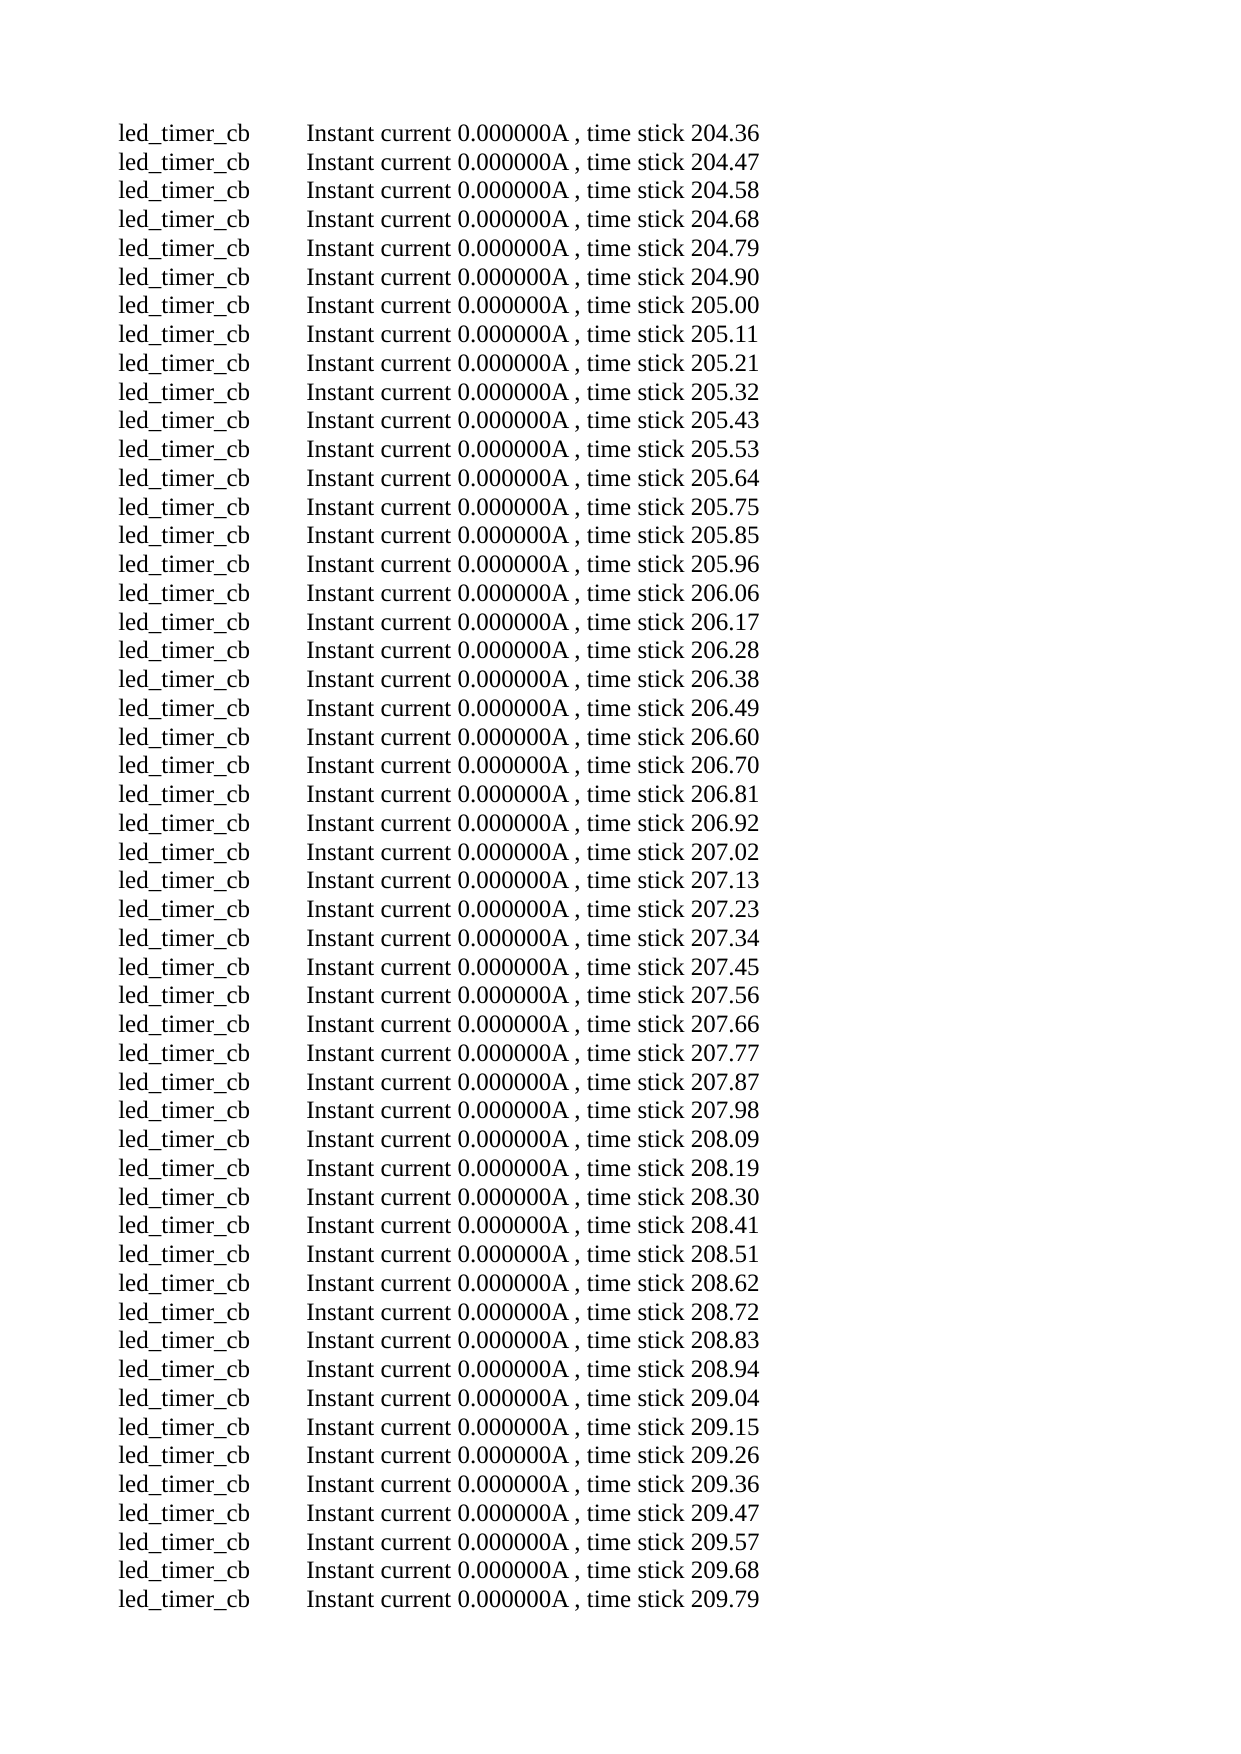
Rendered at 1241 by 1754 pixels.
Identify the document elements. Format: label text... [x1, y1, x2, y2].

text led_timer_cb Instant current 0.000000A , time stick 207.77 [118, 1038, 1122, 1067]
text led_timer_cb Instant current 0.000000A , time stick 204.36 [118, 118, 1122, 147]
text led_timer_cb Instant current 0.000000A , time stick 206.28 [118, 636, 1122, 664]
text led_timer_cb Instant current 0.000000A , time stick 207.34 [118, 923, 1122, 952]
text led_timer_cb Instant current 0.000000A , time stick 206.06 [118, 578, 1122, 607]
text led_timer_cb Instant current 0.000000A , time stick 207.87 [118, 1067, 1122, 1096]
text led_timer_cb Instant current 0.000000A , time stick 208.19 [118, 1153, 1122, 1182]
text led_timer_cb Instant current 0.000000A , time stick 205.53 [118, 434, 1122, 463]
text led_timer_cb Instant current 0.000000A , time stick 208.62 [118, 1268, 1122, 1297]
text led_timer_cb Instant current 0.000000A , time stick 206.81 [118, 779, 1122, 808]
text led_timer_cb Instant current 0.000000A , time stick 208.72 [118, 1297, 1122, 1326]
text led_timer_cb Instant current 0.000000A , time stick 205.32 [118, 377, 1122, 406]
text led_timer_cb Instant current 0.000000A , time stick 207.56 [118, 981, 1122, 1009]
text led_timer_cb Instant current 0.000000A , time stick 209.47 [118, 1498, 1122, 1527]
text led_timer_cb Instant current 0.000000A , time stick 205.64 [118, 463, 1122, 492]
text led_timer_cb Instant current 0.000000A , time stick 209.68 [118, 1556, 1122, 1584]
text led_timer_cb Instant current 0.000000A , time stick 206.38 [118, 664, 1122, 693]
text led_timer_cb Instant current 0.000000A , time stick 209.26 [118, 1441, 1122, 1469]
text led_timer_cb Instant current 0.000000A , time stick 209.04 [118, 1383, 1122, 1412]
text led_timer_cb Instant current 0.000000A , time stick 206.60 [118, 722, 1122, 751]
text led_timer_cb Instant current 0.000000A , time stick 209.15 [118, 1412, 1122, 1441]
text led_timer_cb Instant current 0.000000A , time stick 205.11 [118, 319, 1122, 348]
text led_timer_cb Instant current 0.000000A , time stick 207.13 [118, 866, 1122, 894]
text led_timer_cb Instant current 0.000000A , time stick 209.36 [118, 1469, 1122, 1498]
text led_timer_cb Instant current 0.000000A , time stick 204.58 [118, 176, 1122, 204]
text led_timer_cb Instant current 0.000000A , time stick 206.17 [118, 607, 1122, 636]
text led_timer_cb Instant current 0.000000A , time stick 207.45 [118, 952, 1122, 981]
text led_timer_cb Instant current 0.000000A , time stick 208.09 [118, 1124, 1122, 1153]
text led_timer_cb Instant current 0.000000A , time stick 206.92 [118, 808, 1122, 837]
text led_timer_cb Instant current 0.000000A , time stick 205.43 [118, 406, 1122, 434]
text led_timer_cb Instant current 0.000000A , time stick 208.83 [118, 1326, 1122, 1354]
text led_timer_cb Instant current 0.000000A , time stick 204.68 [118, 204, 1122, 233]
text led_timer_cb Instant current 0.000000A , time stick 204.47 [118, 147, 1122, 176]
text led_timer_cb Instant current 0.000000A , time stick 205.21 [118, 348, 1122, 377]
text led_timer_cb Instant current 0.000000A , time stick 207.98 [118, 1096, 1122, 1124]
text led_timer_cb Instant current 0.000000A , time stick 206.70 [118, 751, 1122, 779]
text led_timer_cb Instant current 0.000000A , time stick 205.75 [118, 492, 1122, 521]
text led_timer_cb Instant current 0.000000A , time stick 205.96 [118, 549, 1122, 578]
text led_timer_cb Instant current 0.000000A , time stick 207.02 [118, 837, 1122, 866]
text led_timer_cb Instant current 0.000000A , time stick 209.79 [118, 1584, 1122, 1613]
text led_timer_cb Instant current 0.000000A , time stick 208.41 [118, 1211, 1122, 1239]
text led_timer_cb Instant current 0.000000A , time stick 205.00 [118, 291, 1122, 319]
text led_timer_cb Instant current 0.000000A , time stick 209.57 [118, 1527, 1122, 1556]
text led_timer_cb Instant current 0.000000A , time stick 206.49 [118, 693, 1122, 722]
text led_timer_cb Instant current 0.000000A , time stick 207.23 [118, 894, 1122, 923]
text led_timer_cb Instant current 0.000000A , time stick 204.79 [118, 233, 1122, 262]
text led_timer_cb Instant current 0.000000A , time stick 208.94 [118, 1354, 1122, 1383]
text led_timer_cb Instant current 0.000000A , time stick 208.51 [118, 1239, 1122, 1268]
text led_timer_cb Instant current 0.000000A , time stick 208.30 [118, 1182, 1122, 1211]
text led_timer_cb Instant current 0.000000A , time stick 204.90 [118, 262, 1122, 291]
text led_timer_cb Instant current 0.000000A , time stick 205.85 [118, 521, 1122, 549]
text led_timer_cb Instant current 0.000000A , time stick 207.66 [118, 1009, 1122, 1038]
